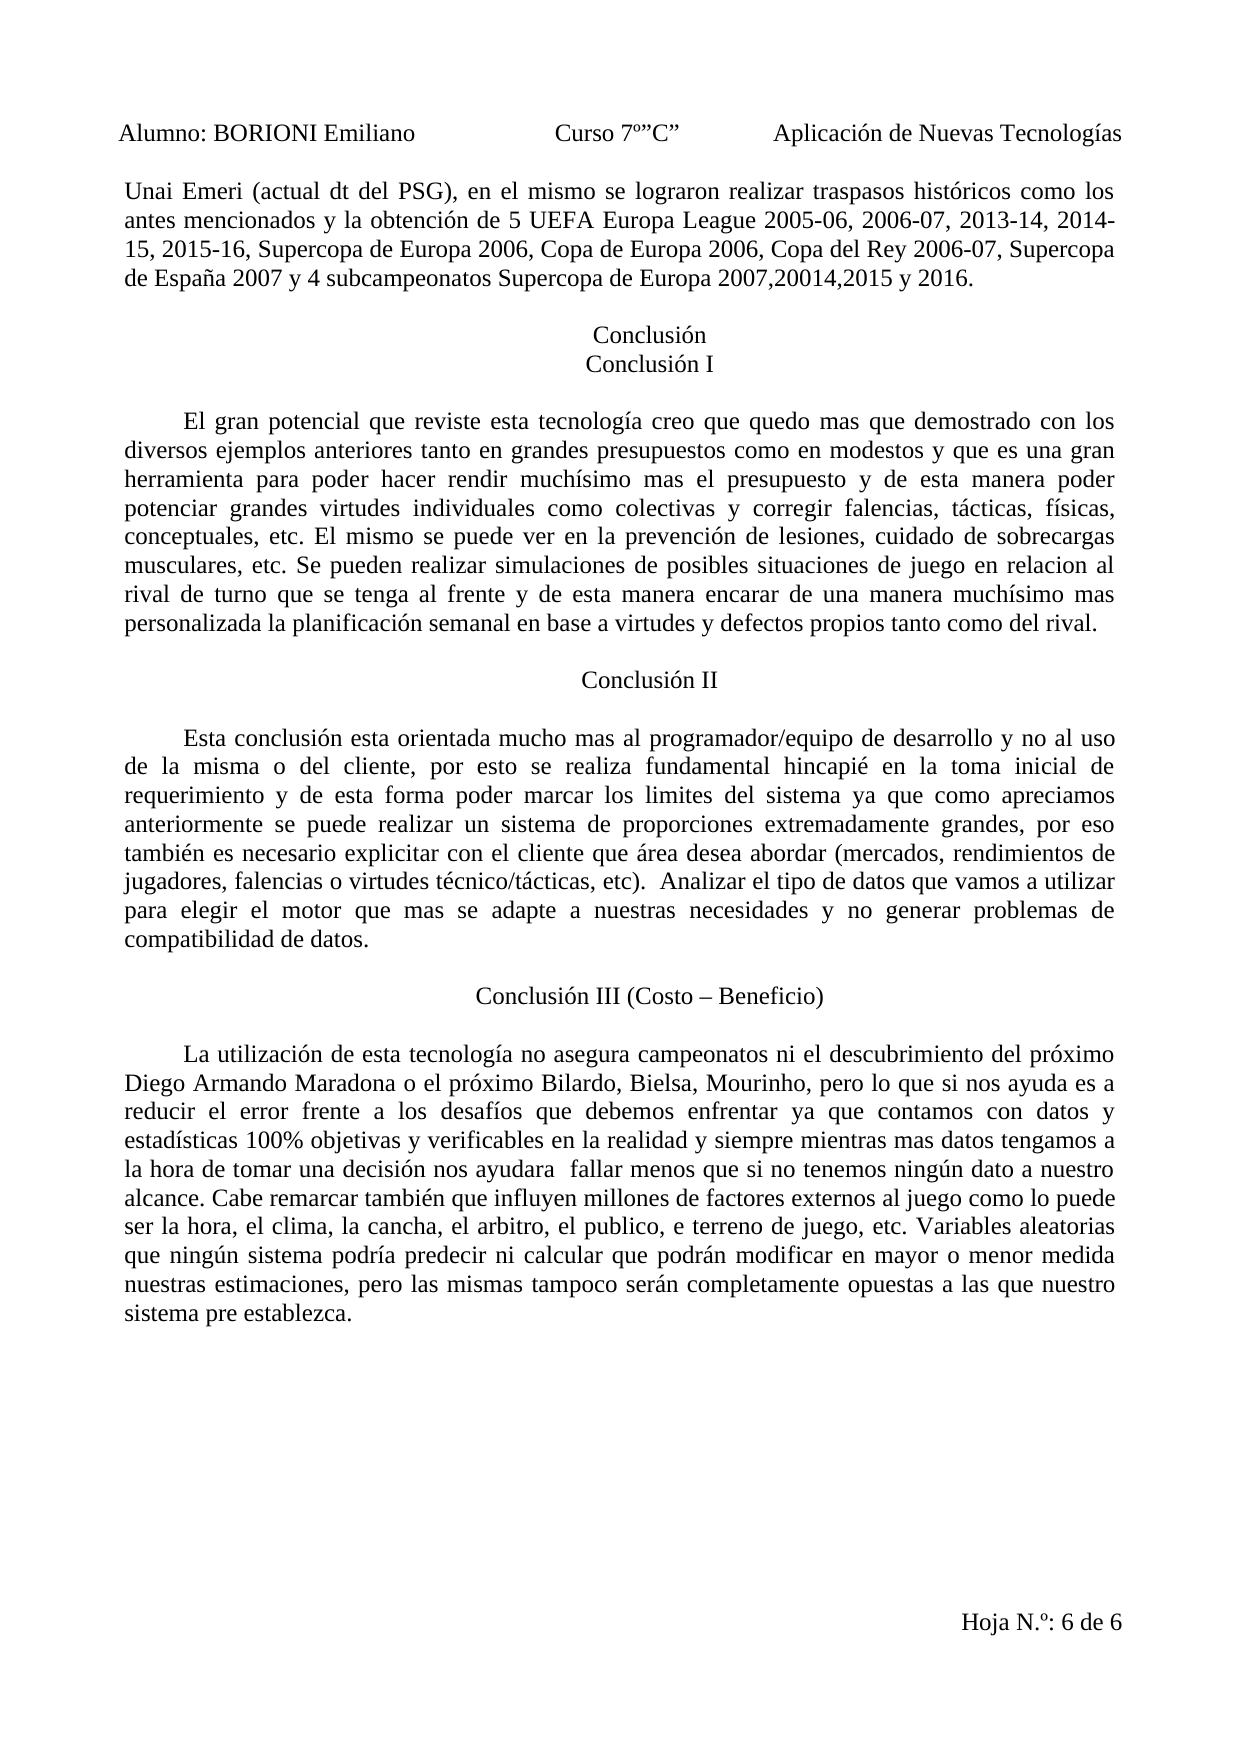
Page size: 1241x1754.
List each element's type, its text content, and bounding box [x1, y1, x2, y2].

text Conclusión III (Costo – Beneficio) [124, 981, 1116, 1010]
text Conclusión I [124, 349, 1116, 378]
text Conclusión [124, 320, 1116, 349]
text La utilización de esta tecnología no asegura campeonatos ni el descubrimiento del próximo Diego Armando Maradona o el próximo Bilardo, Bielsa, Mourinho, pero lo que si nos ayuda es a reducir el error frente a los desafíos que debemos enfrentar ya que contamos con datos y estadísticas 100% objetivas y verificables en la realidad y siempre mientras mas datos tengamos a la hora de tomar una decisión nos ayudara fallar menos que si no tenemos ningún dato a nuestro alcance. Cabe remarcar también que influyen millones de factores externos al juego como lo puede ser la hora, el clima, la cancha, el arbitro, el publico, e terreno de juego, etc. Variables aleatorias que ningún sistema podría predecir ni calcular que podrán modificar en mayor o menor medida nuestras estimaciones, pero las mismas tampoco serán completamente opuestas a las que nuestro sistema pre establezca. [124, 1039, 1116, 1326]
text Esta conclusión esta orientada mucho mas al programador/equipo de desarrollo y no al uso de la misma o del cliente, por esto se realiza fundamental hincapié en la toma inicial de requerimiento y de esta forma poder marcar los limites del sistema ya que como apreciamos anteriormente se puede realizar un sistema de proporciones extremadamente grandes, por eso también es necesario explicitar con el cliente que área desea abordar (mercados, rendimientos de jugadores, falencias o virtudes técnico/tácticas, etc). Analizar el tipo de datos que vamos a utilizar para elegir el motor que mas se adapte a nuestras necesidades y no generar problemas de compatibilidad de datos. [124, 723, 1116, 953]
text Unai Emeri (actual dt del PSG), en el mismo se lograron realizar traspasos históricos como los antes mencionados y la obtención de 5 UEFA Europa League 2005-06, 2006-07, 2013-14, 2014-15, 2015-16, Supercopa de Europa 2006, Copa de Europa 2006, Copa del Rey 2006-07, Supercopa de España 2007 y 4 subcampeonatos Supercopa de Europa 2007,20014,2015 y 2016. [124, 176, 1116, 291]
text El gran potencial que reviste esta tecnología creo que quedo mas que demostrado con los diversos ejemplos anteriores tanto en grandes presupuestos como en modestos y que es una gran herramienta para poder hacer rendir muchísimo mas el presupuesto y de esta manera poder potenciar grandes virtudes individuales como colectivas y corregir falencias, tácticas, físicas, conceptuales, etc. El mismo se puede ver en la prevención de lesiones, cuidado de sobrecargas musculares, etc. Se pueden realizar simulaciones de posibles situaciones de juego en relacion al rival de turno que se tenga al frente y de esta manera encarar de una manera muchísimo mas personalizada la planificación semanal en base a virtudes y defectos propios tanto como del rival. [124, 406, 1116, 636]
text Conclusión II [124, 665, 1116, 694]
